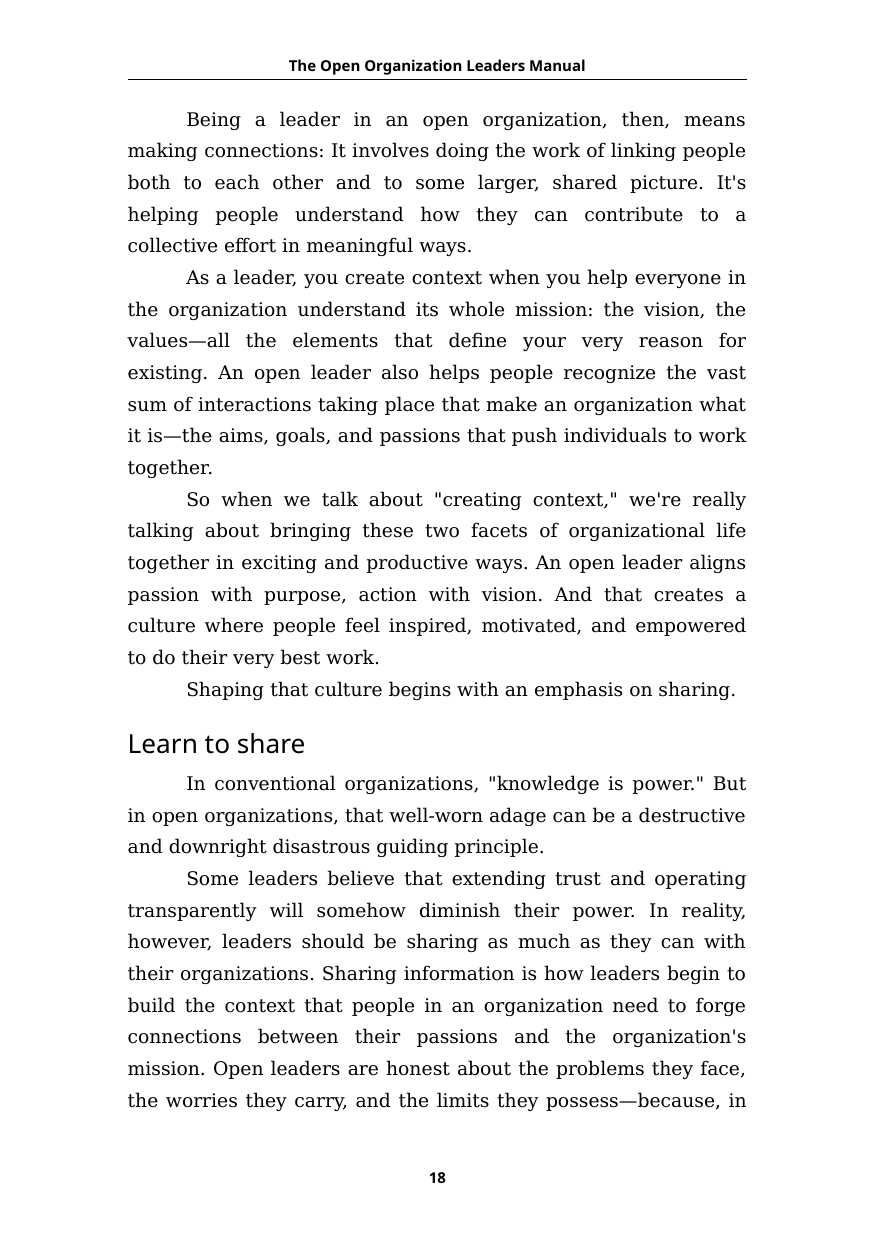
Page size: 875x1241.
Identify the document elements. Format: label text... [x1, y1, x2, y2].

text As a leader, you create context when you help everyone in the organization understand its whole mission: the vision, the values—all the elements that define your very reason for existing. An open leader also helps people recognize the vast sum of interactions taking place that make an organization what it is—the aims, goals, and passions that push individuals to work together. [127, 267, 747, 479]
text Some leaders believe that extending trust and operating transparently will somehow diminish their power. In reality, however, leaders should be sharing as much as they can with their organizations. Sharing information is how leaders begin to build the context that people in an organization need to forge connections between their passions and the organization's mission. Open leaders are honest about the problems they face, the worries they carry, and the limits they possess—because, in [127, 868, 747, 1112]
text Shaping that culture begins with an emphasis on sharing. [127, 679, 747, 701]
text So when we talk about "creating context," we're really talking about bringing these two facets of organizational life together in exciting and productive ways. An open leader aligns passion with purpose, action with vision. And that creates a culture where people feel inspired, motivated, and empowered to do their very best work. [127, 489, 747, 669]
subtitle Learn to share [127, 725, 747, 761]
text Being a leader in an open organization, then, means making connections: It involves doing the work of linking people both to each other and to some larger, shared picture. It's helping people understand how they can contribute to a collective effort in meaningful ways. [127, 109, 747, 257]
text In conventional organizations, "knowledge is power." But in open organizations, that well-worn adage can be a destructive and downright disastrous guiding principle. [127, 773, 747, 858]
